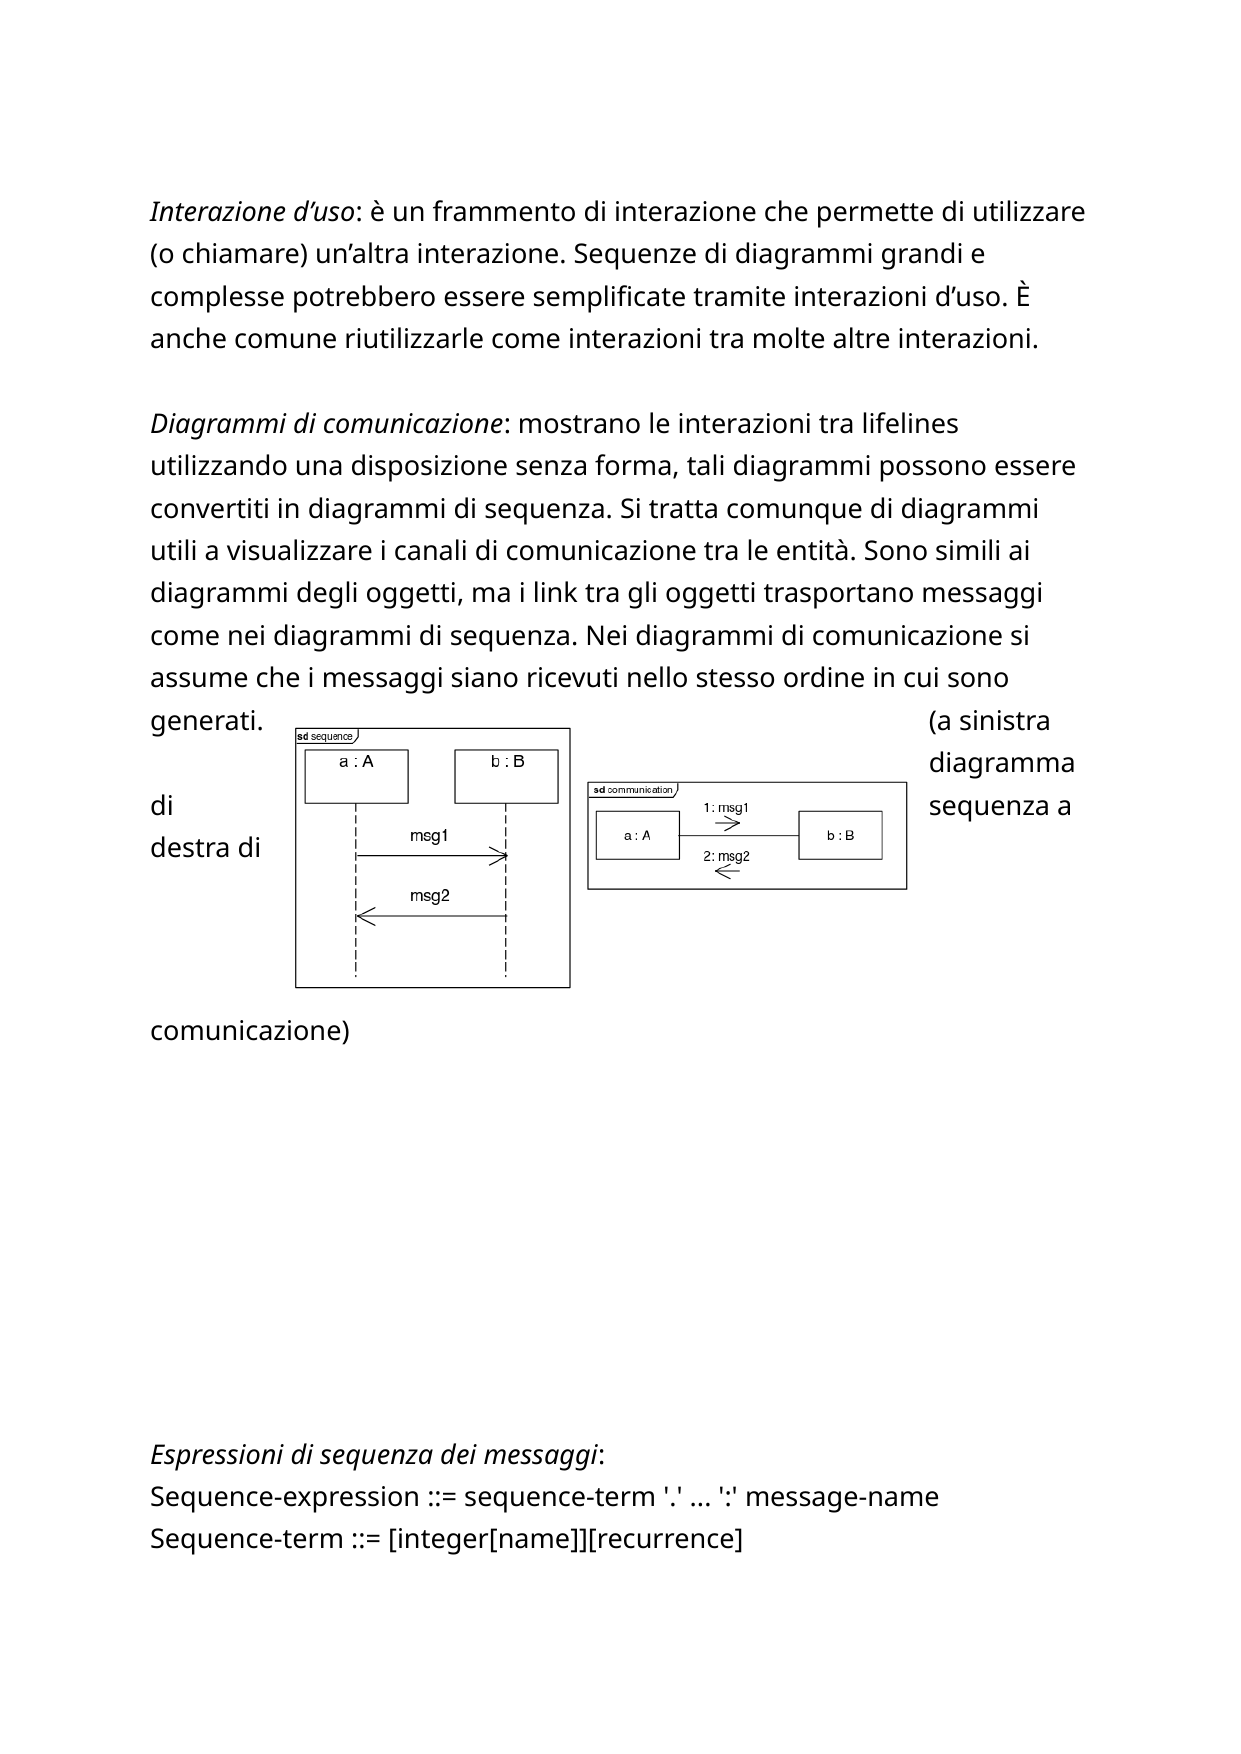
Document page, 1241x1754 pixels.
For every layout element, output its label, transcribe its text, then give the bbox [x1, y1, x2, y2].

text Sequence-term ::= [integer[name]][recurrence] [150, 1520, 1090, 1557]
picture [293, 727, 910, 993]
text Interazione d’uso: è un frammento di interazione che permette di utilizzare (o chiamare) un’altra interazione. Sequenze di diagrammi grandi e complesse potrebbero essere semplificate tramite interazioni d’uso. È anche comune riutilizzarle come interazioni tra molte altre interazioni. [150, 192, 1090, 356]
text Espressioni di sequenza dei messaggi: [150, 1435, 1090, 1472]
text Sequence-expression ::= sequence-term '.' ... ':' message-name [150, 1478, 1090, 1514]
text Diagrammi di comunicazione: mostrano le interazioni tra lifelines utilizzando una disposizione senza forma, tali diagrammi possono essere convertiti in diagrammi di sequenza. Si tratta comunque di diagrammi utili a visualizzare i canali di comunicazione tra le entità. Sono simili ai diagrammi degli oggetti, ma i link tra gli oggetti trasportano messaggi come nei diagrammi di sequenza. Nei diagrammi di comunicazione si assume che i messaggi siano ricevuti nello stesso ordine in cui sono generati.(a sinistra diagramma di sequenza a destra di comunicazione) [150, 404, 1090, 1048]
